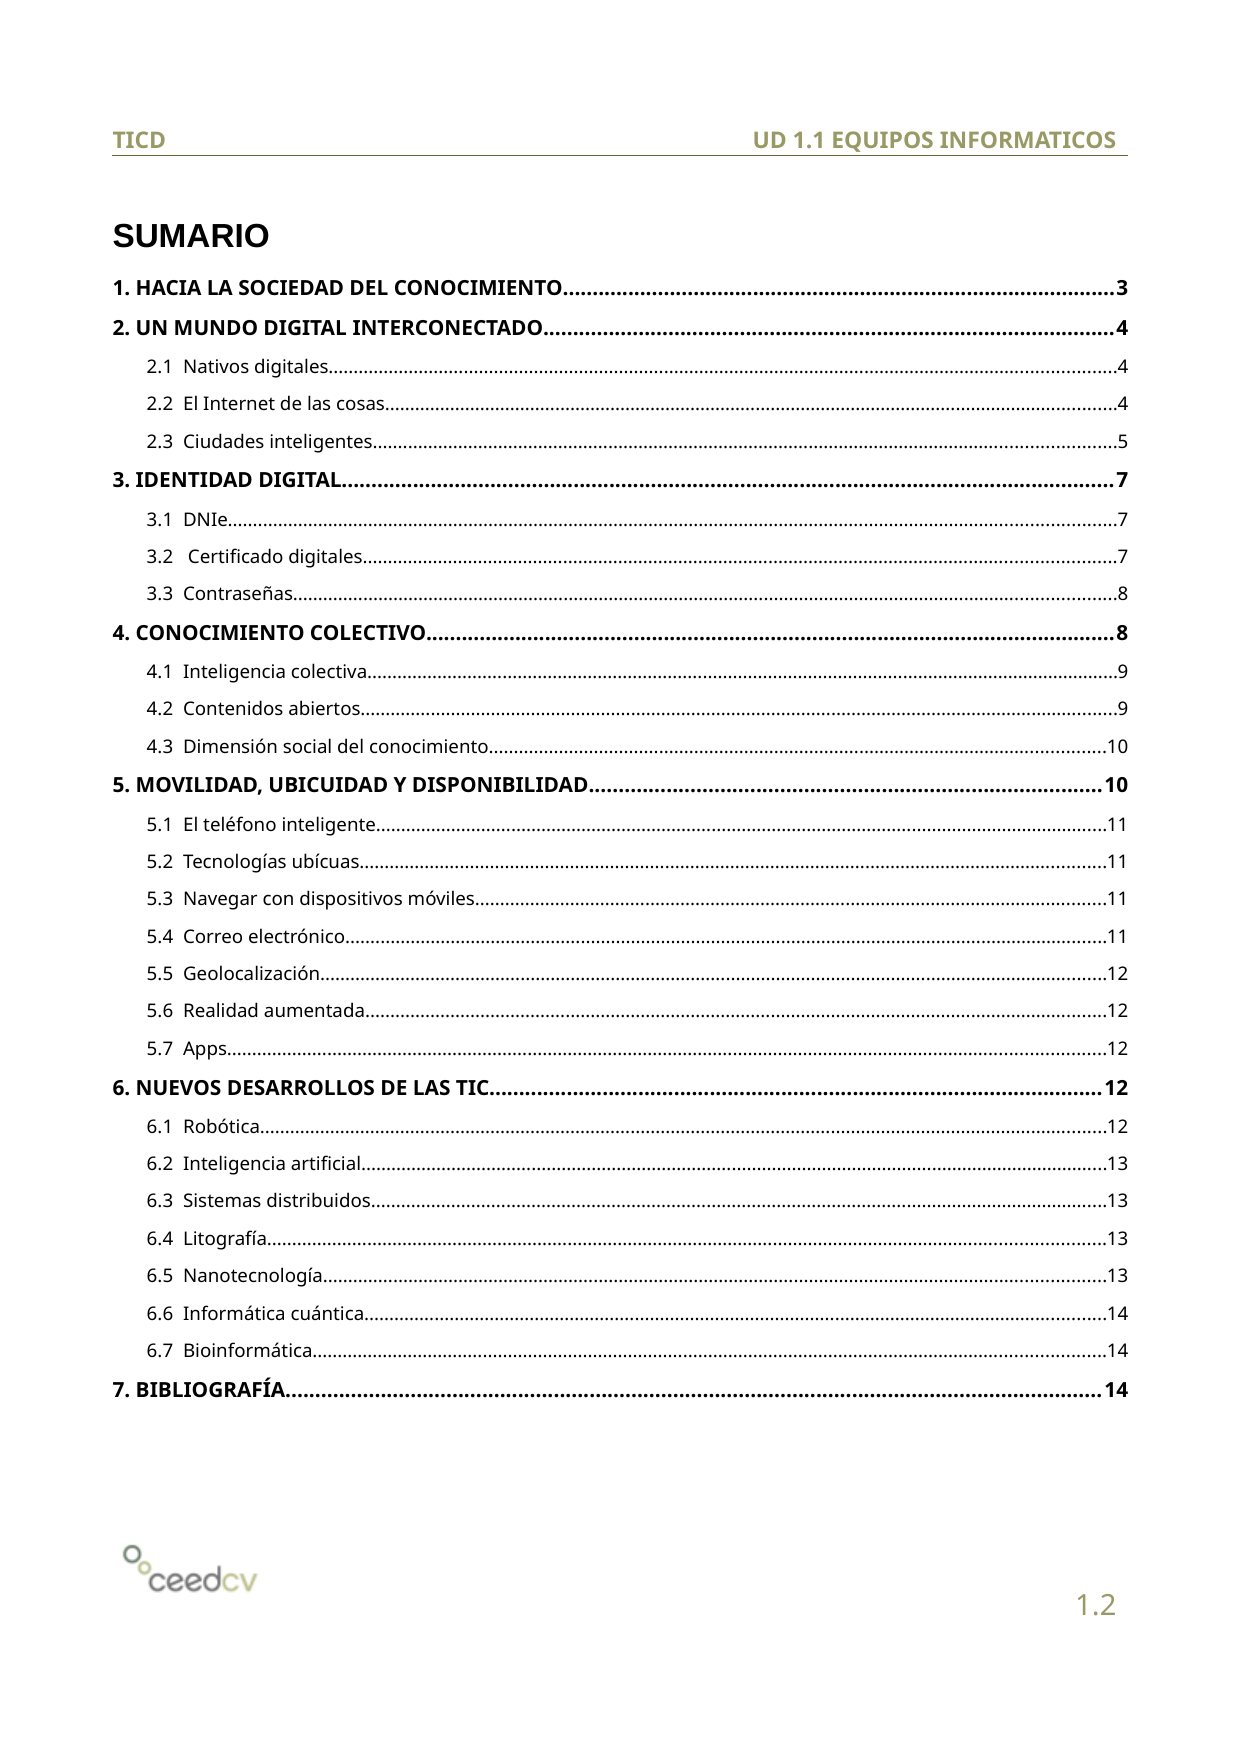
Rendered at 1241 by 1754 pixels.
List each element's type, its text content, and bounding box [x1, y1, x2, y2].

text 5.7 Apps 12 [142, 1035, 1128, 1061]
text 6.5 Nanotecnología 13 [142, 1262, 1128, 1288]
text 3.2 Certificado digitales 7 [142, 543, 1128, 569]
text 3.3 Contraseñas 8 [142, 581, 1128, 606]
text 6.3 Sistemas distribuidos 13 [142, 1188, 1128, 1213]
text 2.2 El Internet de las cosas 4 [142, 391, 1128, 416]
text 4. CONOCIMIENTO COLECTIVO 8 [112, 618, 1128, 646]
text 7. BIBLIOGRAFÍA 14 [112, 1375, 1128, 1403]
text 5.1 El teléfono inteligente 11 [142, 811, 1128, 836]
text 6.4 Litografía 13 [142, 1225, 1128, 1251]
text 6.1 Robótica 12 [142, 1113, 1128, 1138]
text 5.4 Correo electrónico 11 [142, 923, 1128, 948]
text 5.6 Realidad aumentada 12 [142, 998, 1128, 1023]
text 2.1 Nativos digitales 4 [142, 353, 1128, 379]
text 2. UN MUNDO DIGITAL INTERCONECTADO 4 [112, 313, 1128, 341]
text 6.2 Inteligencia artificial 13 [142, 1150, 1128, 1176]
text 5.3 Navegar con dispositivos móviles 11 [142, 886, 1128, 911]
picture [117, 1539, 268, 1607]
text 4.1 Inteligencia colectiva 9 [142, 658, 1128, 684]
text 1. HACIA LA SOCIEDAD DEL CONOCIMIENTO 3 [112, 273, 1128, 301]
text 6.6 Informática cuántica 14 [142, 1300, 1128, 1325]
text 4.3 Dimensión social del conocimiento 10 [142, 733, 1128, 759]
text 5. MOVILIDAD, UBICUIDAD Y DISPONIBILIDAD 10 [112, 771, 1128, 799]
subtitle Sumario [112, 216, 1128, 254]
text 2.3 Ciudades inteligentes 5 [142, 428, 1128, 454]
text 6.7 Bioinformática 14 [142, 1337, 1128, 1363]
text 3.1 DNIe 7 [142, 506, 1128, 531]
text 6. NUEVOS DESARROLLOS DE LAS TIC 12 [112, 1073, 1128, 1101]
text 5.2 Tecnologías ubícuas 11 [142, 848, 1128, 874]
text 5.5 Geolocalización 12 [142, 960, 1128, 986]
text 3. IDENTIDAD DIGITAL 7 [112, 466, 1128, 494]
text 4.2 Contenidos abiertos 9 [142, 696, 1128, 721]
